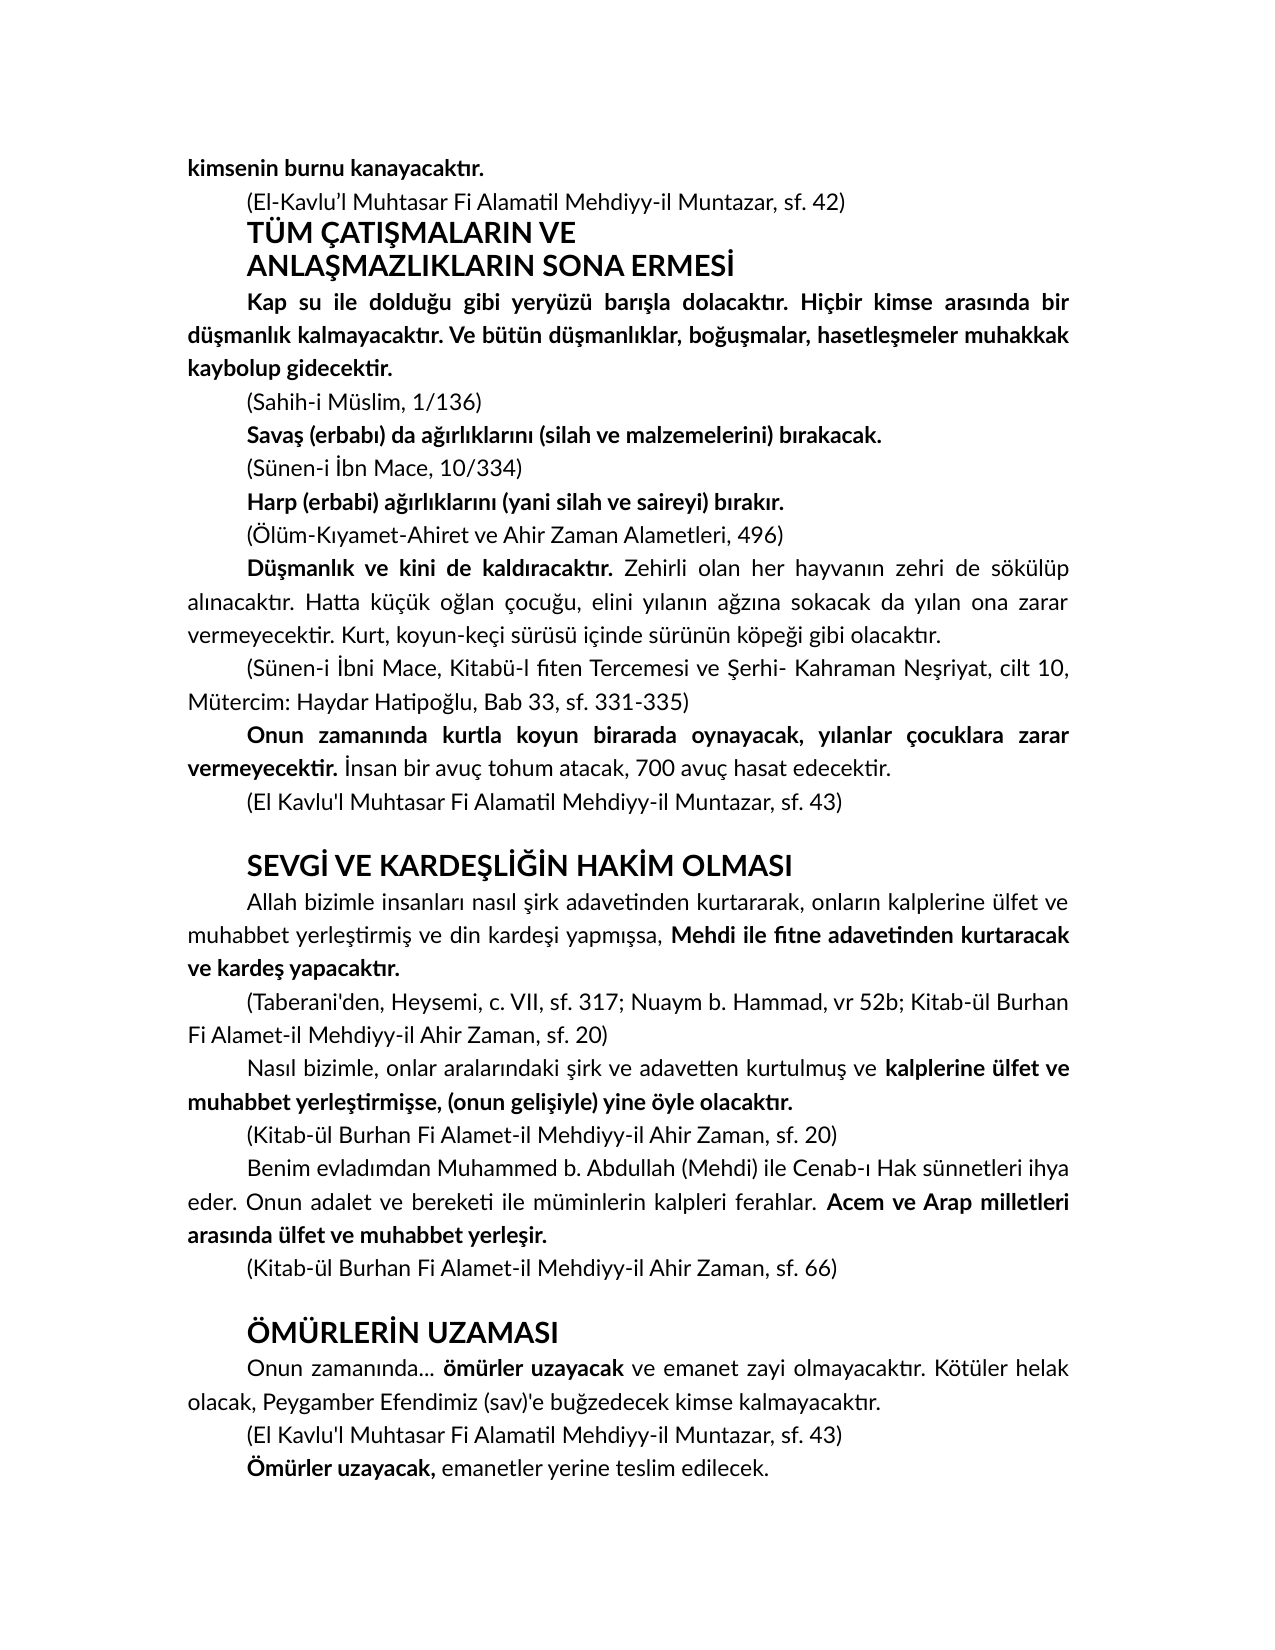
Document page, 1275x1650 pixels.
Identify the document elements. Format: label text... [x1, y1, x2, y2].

text kimsenin burnu kanayacaktır. [187, 150, 1070, 183]
text (El Kavlu'l Muhtasar Fi Alamatil Mehdiyy-il Muntazar, sf. 43) [187, 783, 1070, 817]
text (Sünen-i İbni Mace, Kitabü-l fiten Tercemesi ve Şerhi- Kahraman Neşriyat, cilt 10, Mütercim: Haydar Hatipoğlu, Bab 33, sf. 331-335) [187, 650, 1070, 717]
text ANLAŞMAZLIKLARIN SONA ERMESİ [187, 250, 1070, 283]
text (Kitab-ül Burhan Fi Alamet-il Mehdiyy-il Ahir Zaman, sf. 66) [187, 1250, 1070, 1283]
text TÜM ÇATIŞMALARIN VE [187, 217, 1070, 250]
text (El-Kavlu’l Muhtasar Fi Alamatil Mehdiyy-il Muntazar, sf. 42) [187, 183, 1070, 217]
text Allah bizimle insanları nasıl şirk adavetinden kurtararak, onların kalplerine ülfet ve muhabbet yerleştirmiş ve din kardeşi yapmışsa, Mehdi ile fitne adavetinden kurtaracak ve kardeş yapacaktır. [187, 883, 1070, 983]
text (Taberani'den, Heysemi, c. VII, sf. 317; Nuaym b. Hammad, vr 52b; Kitab-ül Burhan Fi Alamet-il Mehdiyy-il Ahir Zaman, sf. 20) [187, 983, 1070, 1050]
text Onun zamanında... ömürler uzayacak ve emanet zayi olmayacaktır. Kötüler helak olacak, Peygamber Efendimiz (sav)'e buğzedecek kimse kalmayacaktır. [187, 1350, 1070, 1417]
text (Kitab-ül Burhan Fi Alamet-il Mehdiyy-il Ahir Zaman, sf. 20) [187, 1117, 1070, 1150]
text SEVGİ VE KARDEŞLİĞİN HAKİM OLMASI [187, 850, 1070, 883]
text Nasıl bizimle, onlar aralarındaki şirk ve adavetten kurtulmuş ve kalplerine ülfet ve muhabbet yerleştirmişse, (onun gelişiyle) yine öyle olacaktır. [187, 1050, 1070, 1117]
text Onun zamanında kurtla koyun birarada oynayacak, yılanlar çocuklara zarar vermeyecektir. İnsan bir avuç tohum atacak, 700 avuç hasat edecektir. [187, 717, 1070, 783]
text ÖMÜRLERİN UZAMASI [187, 1317, 1070, 1350]
text (Sahih-i Müslim, 1/136) [187, 383, 1070, 417]
text (El Kavlu'l Muhtasar Fi Alamatil Mehdiyy-il Muntazar, sf. 43) [187, 1417, 1070, 1450]
text Düşmanlık ve kini de kaldıracaktır. Zehirli olan her hayvanın zehri de sökülüp alınacaktır. Hatta küçük oğlan çocuğu, elini yılanın ağzına sokacak da yılan ona zarar vermeyecektir. Kurt, koyun-keçi sürüsü içinde sürünün köpeği gibi olacaktır. [187, 550, 1070, 650]
text Savaş (erbabı) da ağırlıklarını (silah ve malzemelerini) bırakacak. [187, 417, 1070, 450]
text (Sünen-i İbn Mace, 10/334) [187, 450, 1070, 483]
text (Ölüm-Kıyamet-Ahiret ve Ahir Zaman Alametleri, 496) [187, 517, 1070, 550]
text Harp (erbabi) ağırlıklarını (yani silah ve saireyi) bırakır. [187, 483, 1070, 517]
text Kap su ile dolduğu gibi yeryüzü barışla dolacaktır. Hiçbir kimse arasında bir düşmanlık kalmayacaktır. Ve bütün düşmanlıklar, boğuşmalar, hasetleşmeler muhakkak kaybolup gidecektir. [187, 283, 1070, 383]
text Ömürler uzayacak, emanetler yerine teslim edilecek. [187, 1450, 1070, 1483]
text Benim evladımdan Muhammed b. Abdullah (Mehdi) ile Cenab-ı Hak sünnetleri ihya eder. Onun adalet ve bereketi ile müminlerin kalpleri ferahlar. Acem ve Arap milletleri arasında ülfet ve muhabbet yerleşir. [187, 1150, 1070, 1250]
